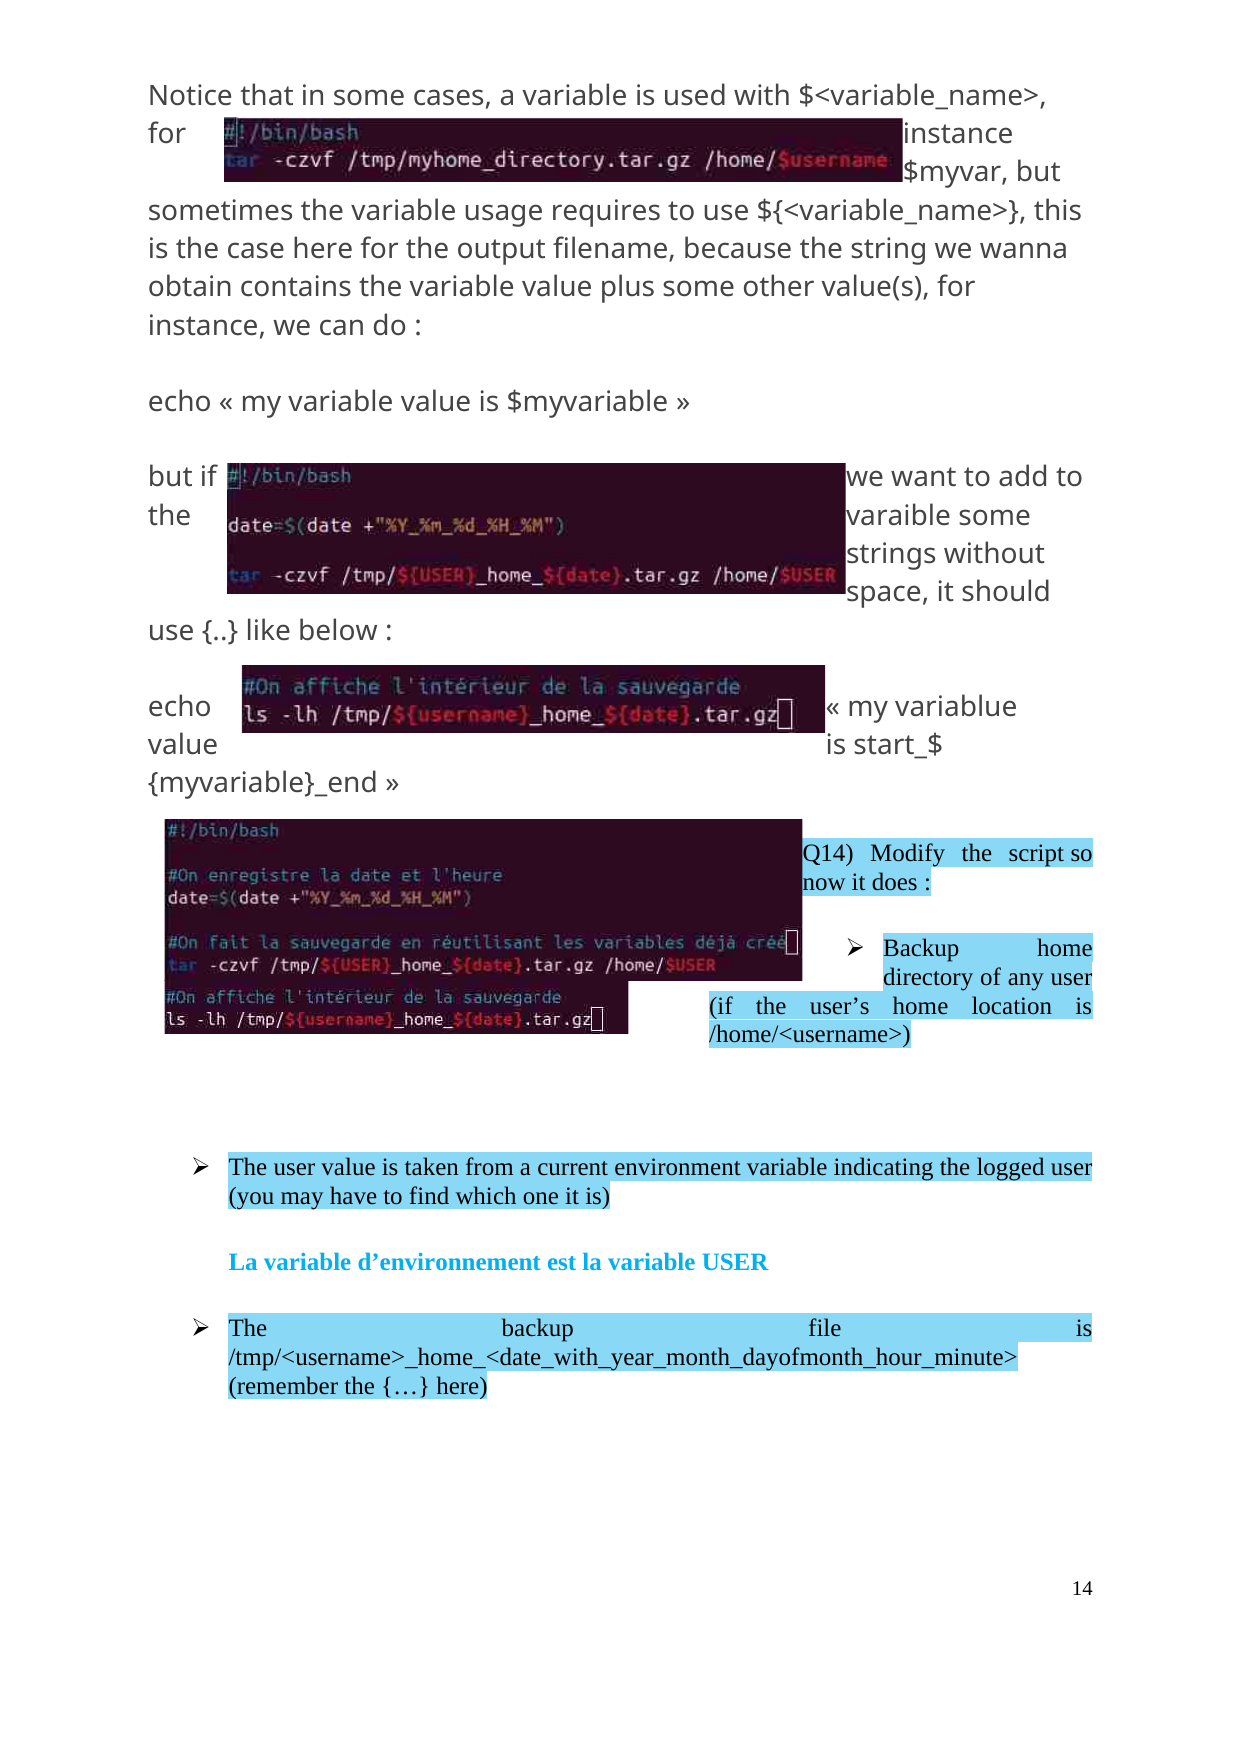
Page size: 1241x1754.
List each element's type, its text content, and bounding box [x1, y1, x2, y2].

text echo « my variablue value is start_${myvariable}_end » [148, 686, 1092, 801]
picture [224, 117, 903, 182]
list La variable d’environnement est la variable USER [191, 1247, 1092, 1276]
list Backup home directory of any user (if the user’s home location is /home/<username>) [191, 933, 1092, 1048]
picture [227, 463, 846, 594]
picture [164, 819, 803, 1034]
text Notice that in some cases, a variable is used with $<variable_name>, for instance $myvar, but sometimes the variable usage requires to use ${<variable_name>}, this is the case here for the output filename, because the string we wanna obtain contains the variable value plus some other value(s), for instance, we can do : [148, 75, 1092, 343]
list The backup file is /tmp/<username>_home_<date_with_year_month_dayofmonth_hour_minute> (remember the {…} here) [191, 1313, 1092, 1399]
text Q14) Modify the script so now it does : [803, 838, 1092, 896]
picture [241, 665, 826, 733]
text [148, 838, 164, 896]
text but if we want to add to the varaible some strings without space, it should use {..} like below : [148, 457, 1092, 648]
text echo « my variable value is $myvariable » [148, 381, 1092, 419]
list The user value is taken from a current environment variable indicating the logged user (you may have to find which one it is) [191, 1152, 1092, 1209]
